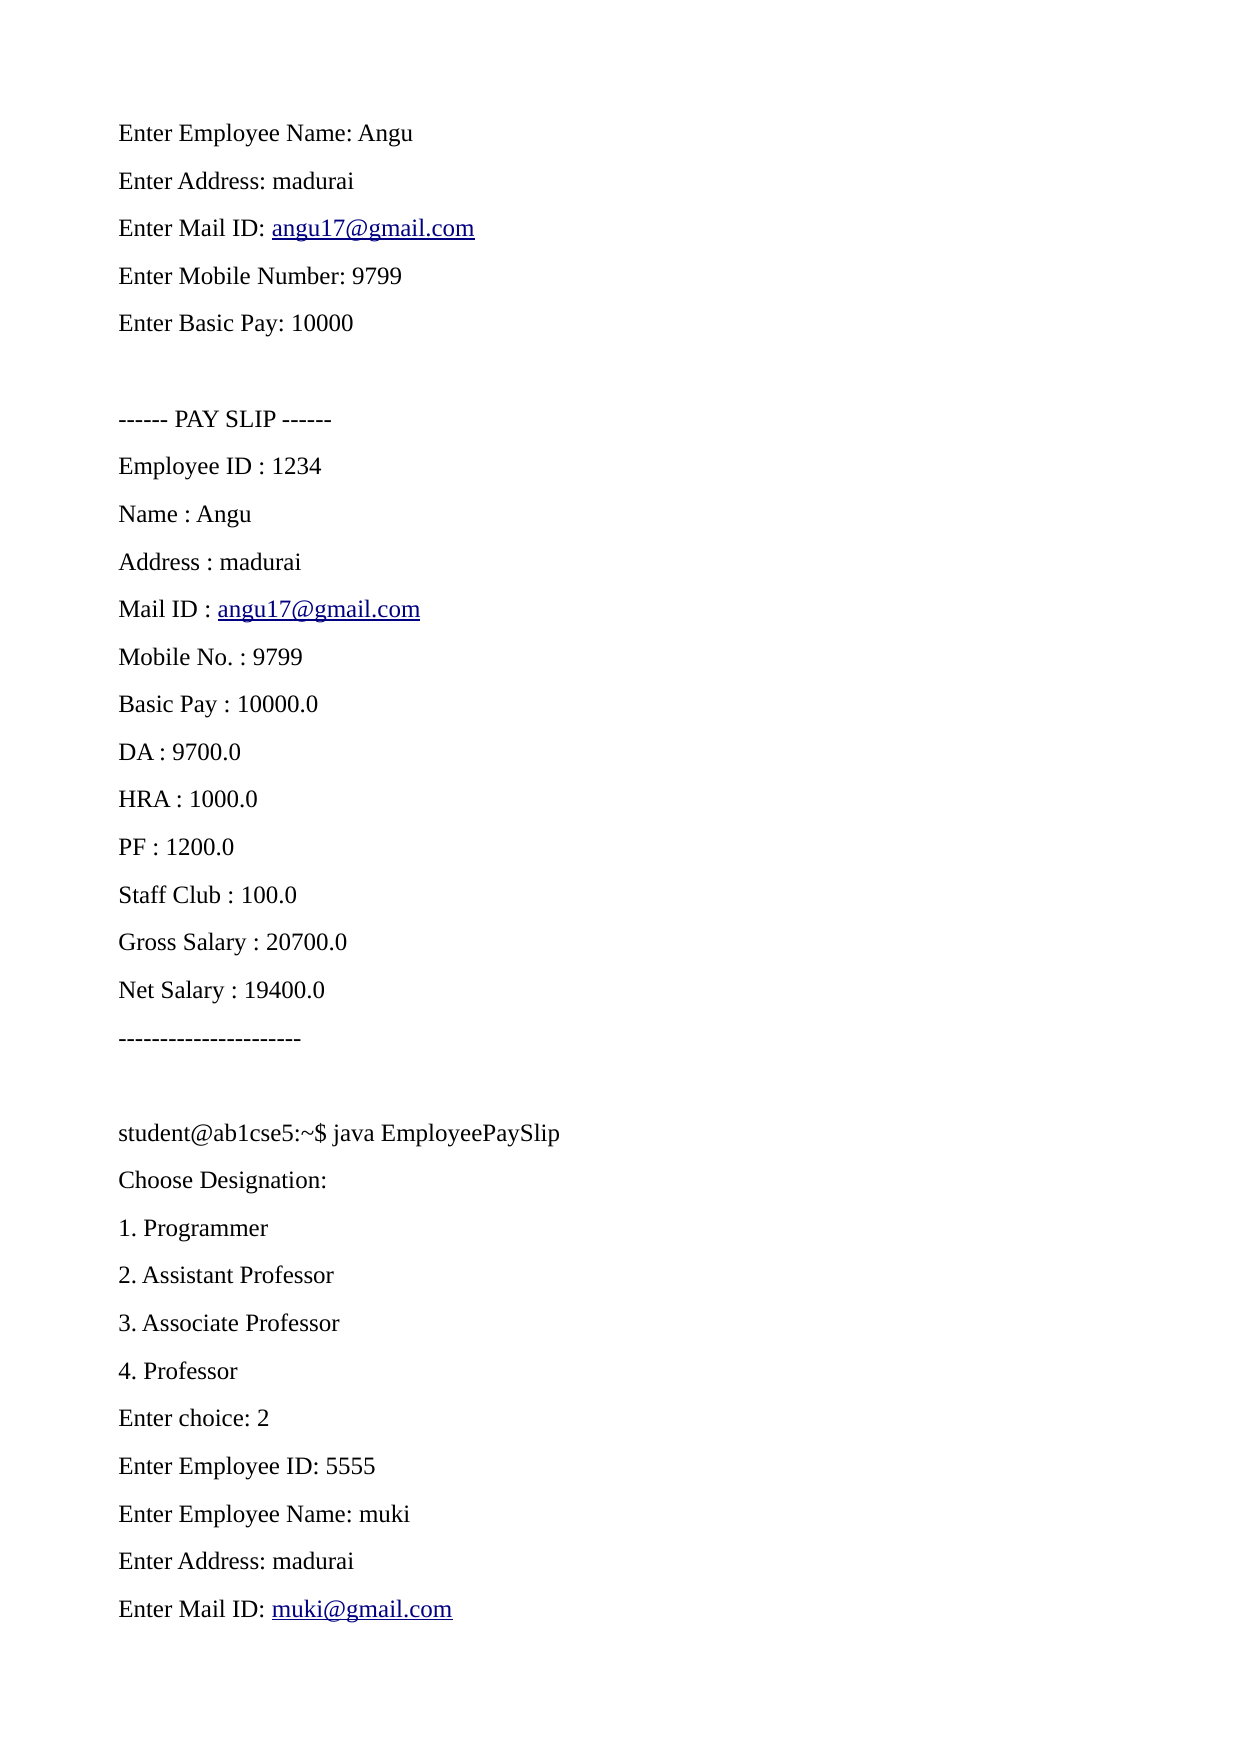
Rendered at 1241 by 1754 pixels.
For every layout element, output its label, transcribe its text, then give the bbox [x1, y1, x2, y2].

text Name : Angu [118, 499, 1122, 528]
text 1. Programmer [118, 1213, 1122, 1242]
text Address : madurai [118, 547, 1122, 575]
text 4. Professor [118, 1356, 1122, 1384]
text Enter Address: madurai [118, 1546, 1122, 1575]
text Enter Employee Name: muki [118, 1499, 1122, 1527]
text DA : 9700.0 [118, 737, 1122, 766]
text 2. Assistant Professor [118, 1261, 1122, 1289]
text Staff Club : 100.0 [118, 880, 1122, 908]
text Gross Salary : 20700.0 [118, 927, 1122, 956]
text Enter Mail ID: muki@gmail.com [118, 1594, 1122, 1623]
text student@ab1cse5:~$ java EmployeePaySlip [118, 1118, 1122, 1147]
text Enter Basic Pay: 10000 [118, 308, 1122, 337]
text Enter Mobile Number: 9799 [118, 261, 1122, 290]
text ------ PAY SLIP ------ [118, 404, 1122, 432]
text Net Salary : 19400.0 [118, 975, 1122, 1004]
text Enter Employee ID: 5555 [118, 1451, 1122, 1480]
text Basic Pay : 10000.0 [118, 689, 1122, 718]
text HRA : 1000.0 [118, 784, 1122, 813]
text Employee ID : 1234 [118, 451, 1122, 480]
text 3. Associate Professor [118, 1308, 1122, 1337]
text Enter Employee Name: Angu [118, 118, 1122, 147]
text Choose Designation: [118, 1165, 1122, 1194]
text Mail ID : angu17@gmail.com [118, 594, 1122, 623]
text ---------------------- [118, 1023, 1122, 1051]
text Enter Mail ID: angu17@gmail.com [118, 213, 1122, 242]
text Enter Address: madurai [118, 166, 1122, 194]
text PF : 1200.0 [118, 832, 1122, 861]
text Enter choice: 2 [118, 1403, 1122, 1432]
text Mobile No. : 9799 [118, 642, 1122, 671]
